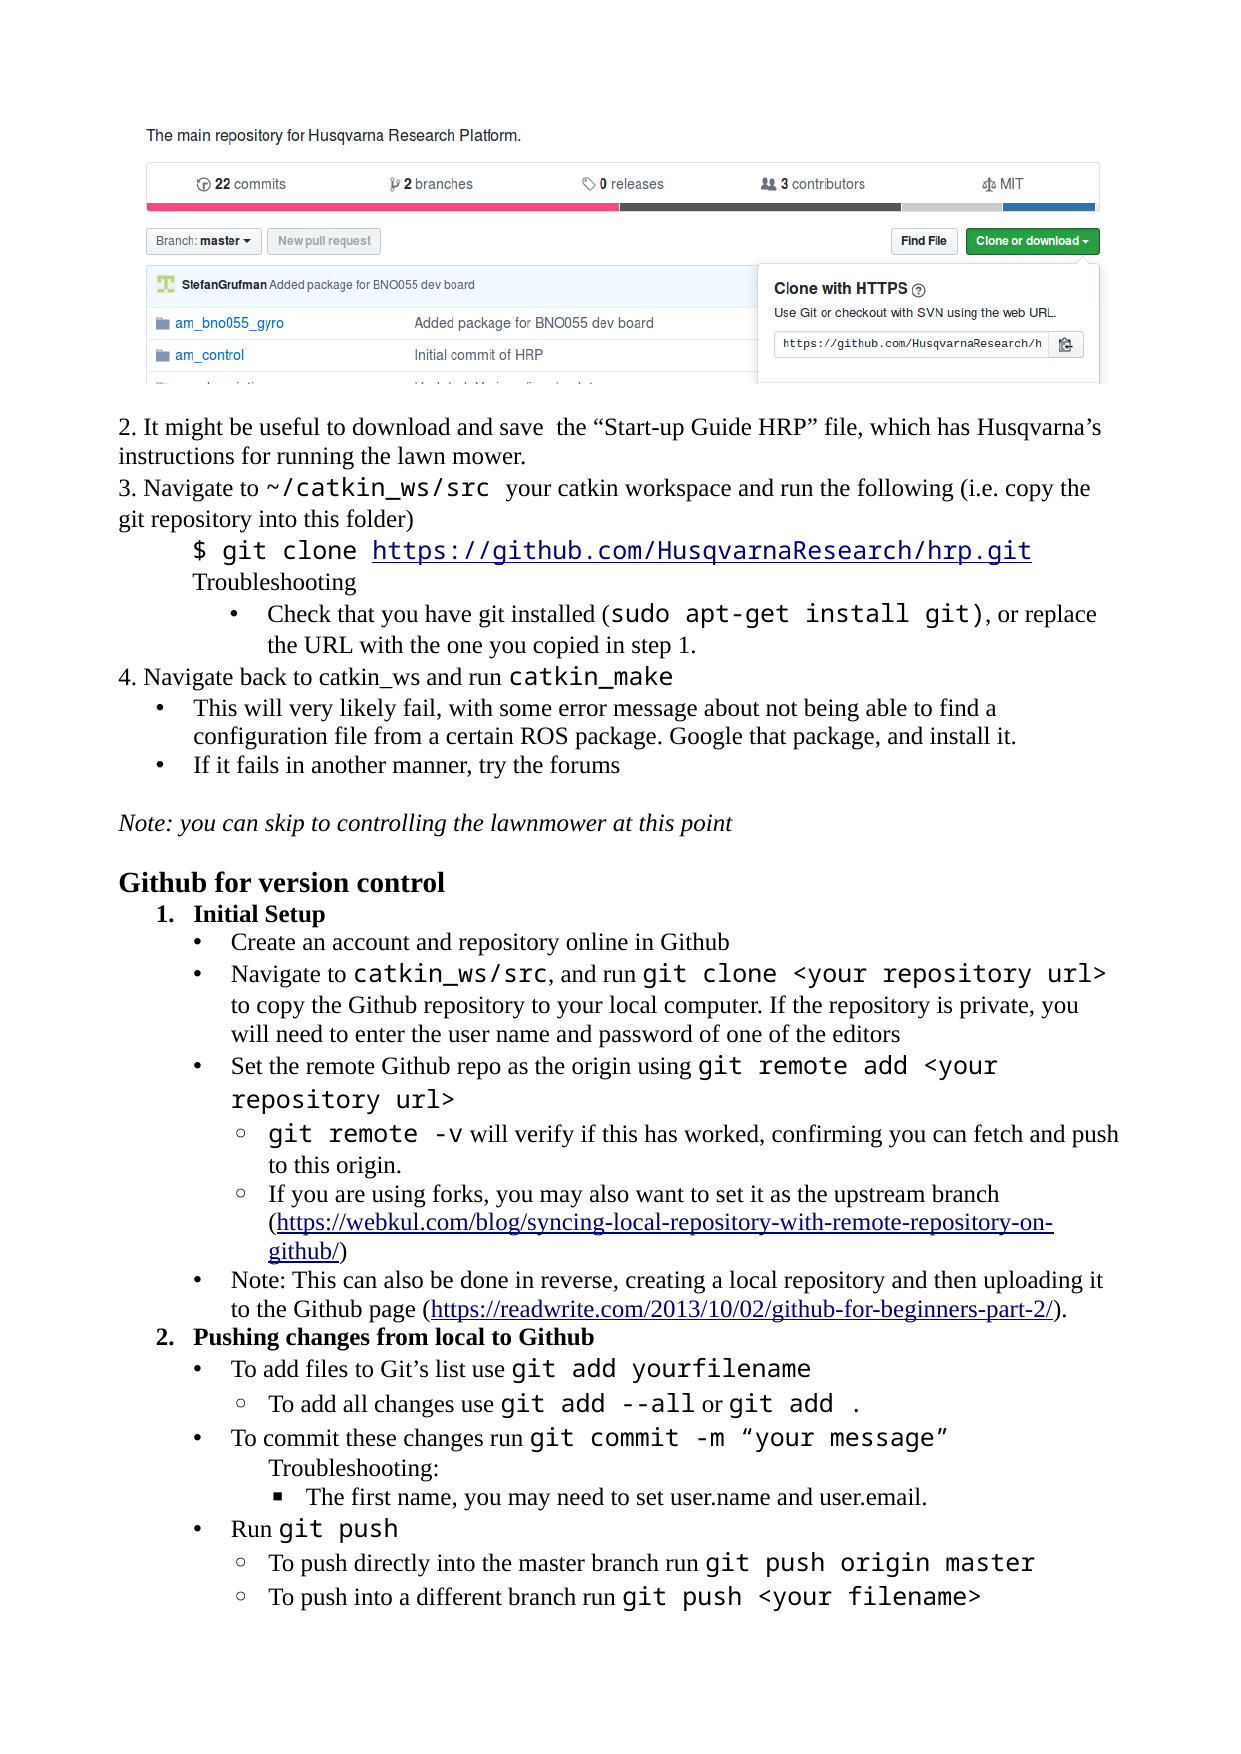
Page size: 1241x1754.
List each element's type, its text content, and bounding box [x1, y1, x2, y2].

list To commit these changes run git commit -m “your message” [193, 1419, 1122, 1453]
list git remote -v will verify if this has worked, confirming you can fetch and push to this origin. [231, 1116, 1122, 1179]
list The first name, you may need to set user.name and user.email. [268, 1482, 1122, 1511]
list Note: This can also be done in reverse, creating a local repository and then uploading it to the Github page (https://readwrite.com/2013/10/02/github-for-beginners-part-2/). [193, 1265, 1122, 1322]
text Github for version control [118, 865, 1122, 899]
list Pushing changes from local to Github [156, 1322, 1122, 1351]
list If you are using forks, you may also want to set it as the upstream branch (https://webkul.com/blog/syncing-local-repository-with-remote-repository-on-github/) [231, 1179, 1122, 1265]
picture [118, 118, 1123, 384]
list To push directly into the master branch run git push origin master [231, 1545, 1122, 1579]
list Create an account and repository online in Github [193, 927, 1122, 956]
list To push into a different branch run git push <your filename> [231, 1579, 1122, 1613]
list This will very likely fail, with some error message about not being able to find a configuration file from a certain ROS package. Google that package, and install it. [156, 693, 1122, 750]
text 2. It might be useful to download and save the “Start-up Guide HRP” file, which has Husqvarna’s instructions for running the lawn mower. [118, 412, 1122, 470]
text Note: you can skip to controlling the lawnmower at this point [118, 808, 1122, 836]
list Navigate to catkin_ws/src, and run git clone <your repository url> to copy the Github repository to your local computer. If the repository is private, you will need to enter the user name and password of one of the editors [193, 956, 1122, 1048]
text 3. Navigate to ~/catkin_ws/src your catkin workspace and run the following (i.e. copy the git repository into this folder) [118, 470, 1122, 533]
list Set the remote Github repo as the origin using git remote add <your repository url> [193, 1048, 1122, 1116]
list Troubleshooting: [231, 1453, 1122, 1482]
list Check that you have git installed (sudo apt-get install git), or replace the URL with the one you copied in step 1. [229, 596, 1122, 658]
list To add files to Git’s list use git add yourfilename [193, 1351, 1122, 1385]
text $ git clone https://github.com/HusqvarnaResearch/hrp.git [118, 533, 1122, 567]
list To add all changes use git add --all or git add . [231, 1385, 1122, 1419]
text Troubleshooting [118, 567, 1122, 596]
list Initial Setup [156, 899, 1122, 927]
list Run git push [193, 1511, 1122, 1545]
list If it fails in another manner, try the forums [156, 750, 1122, 779]
text 4. Navigate back to catkin_ws and run catkin_make [118, 658, 1122, 693]
